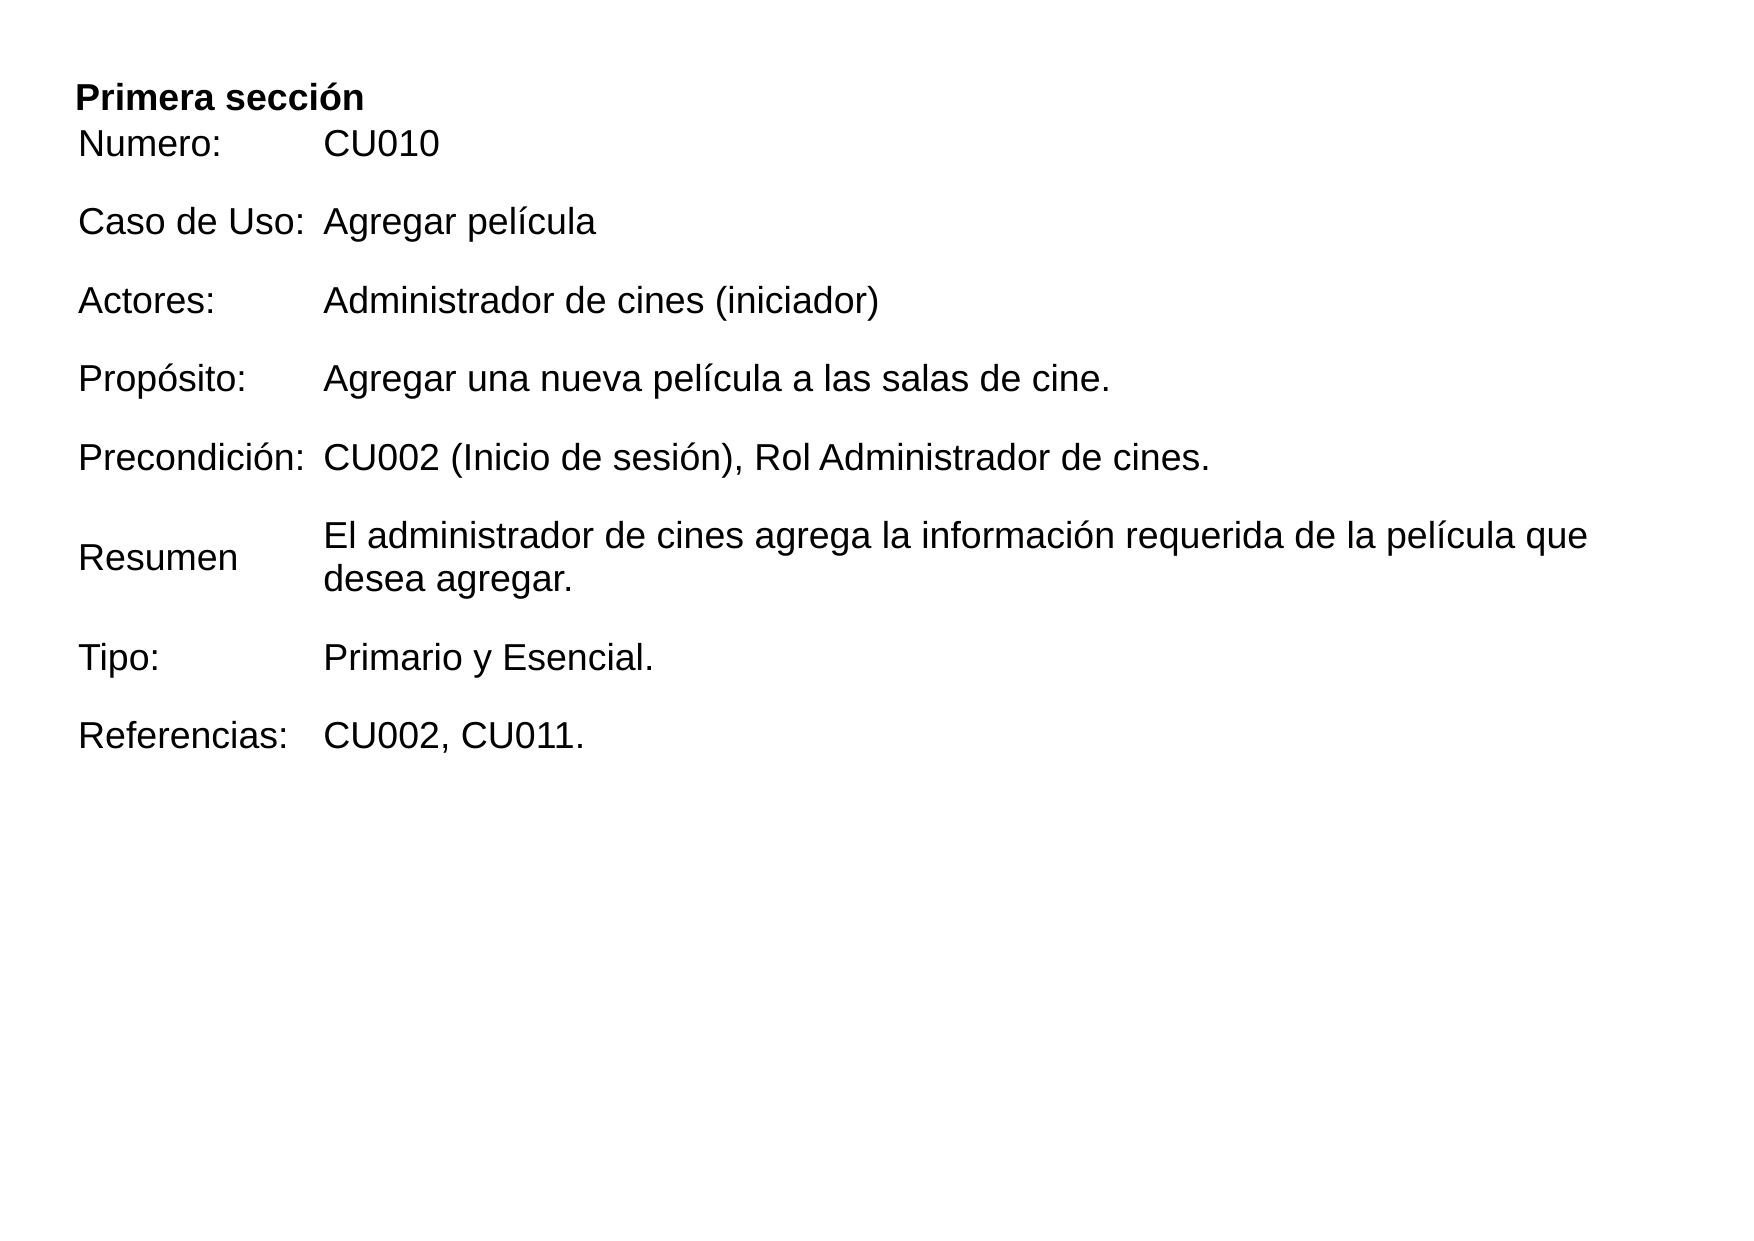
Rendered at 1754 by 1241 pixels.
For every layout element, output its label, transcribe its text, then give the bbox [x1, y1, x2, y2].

table_cell Primario y Esencial. [320, 632, 1679, 710]
text Primera sección [75, 75, 1679, 118]
table_header CU010 [320, 118, 1679, 197]
table_cell Resumen [75, 510, 320, 632]
table_cell Administrador de cines (iniciador) [320, 275, 1679, 353]
table_cell Caso de Uso: [75, 197, 320, 275]
table_cell CU002, CU011. [320, 710, 1679, 789]
table_cell Propósito: [75, 354, 320, 432]
table_cell Agregar película [320, 197, 1679, 275]
table_cell Referencias: [75, 710, 320, 789]
table_cell El administrador de cines agrega la información requerida de la película que desea agregar. [320, 510, 1679, 632]
table_cell CU002 (Inicio de sesión), Rol Administrador de cines. [320, 432, 1679, 510]
table_cell Tipo: [75, 632, 320, 710]
table_header Numero: [75, 118, 320, 197]
table_cell Actores: [75, 275, 320, 353]
table_cell Precondición: [75, 432, 320, 510]
table_cell Agregar una nueva película a las salas de cine. [320, 354, 1679, 432]
